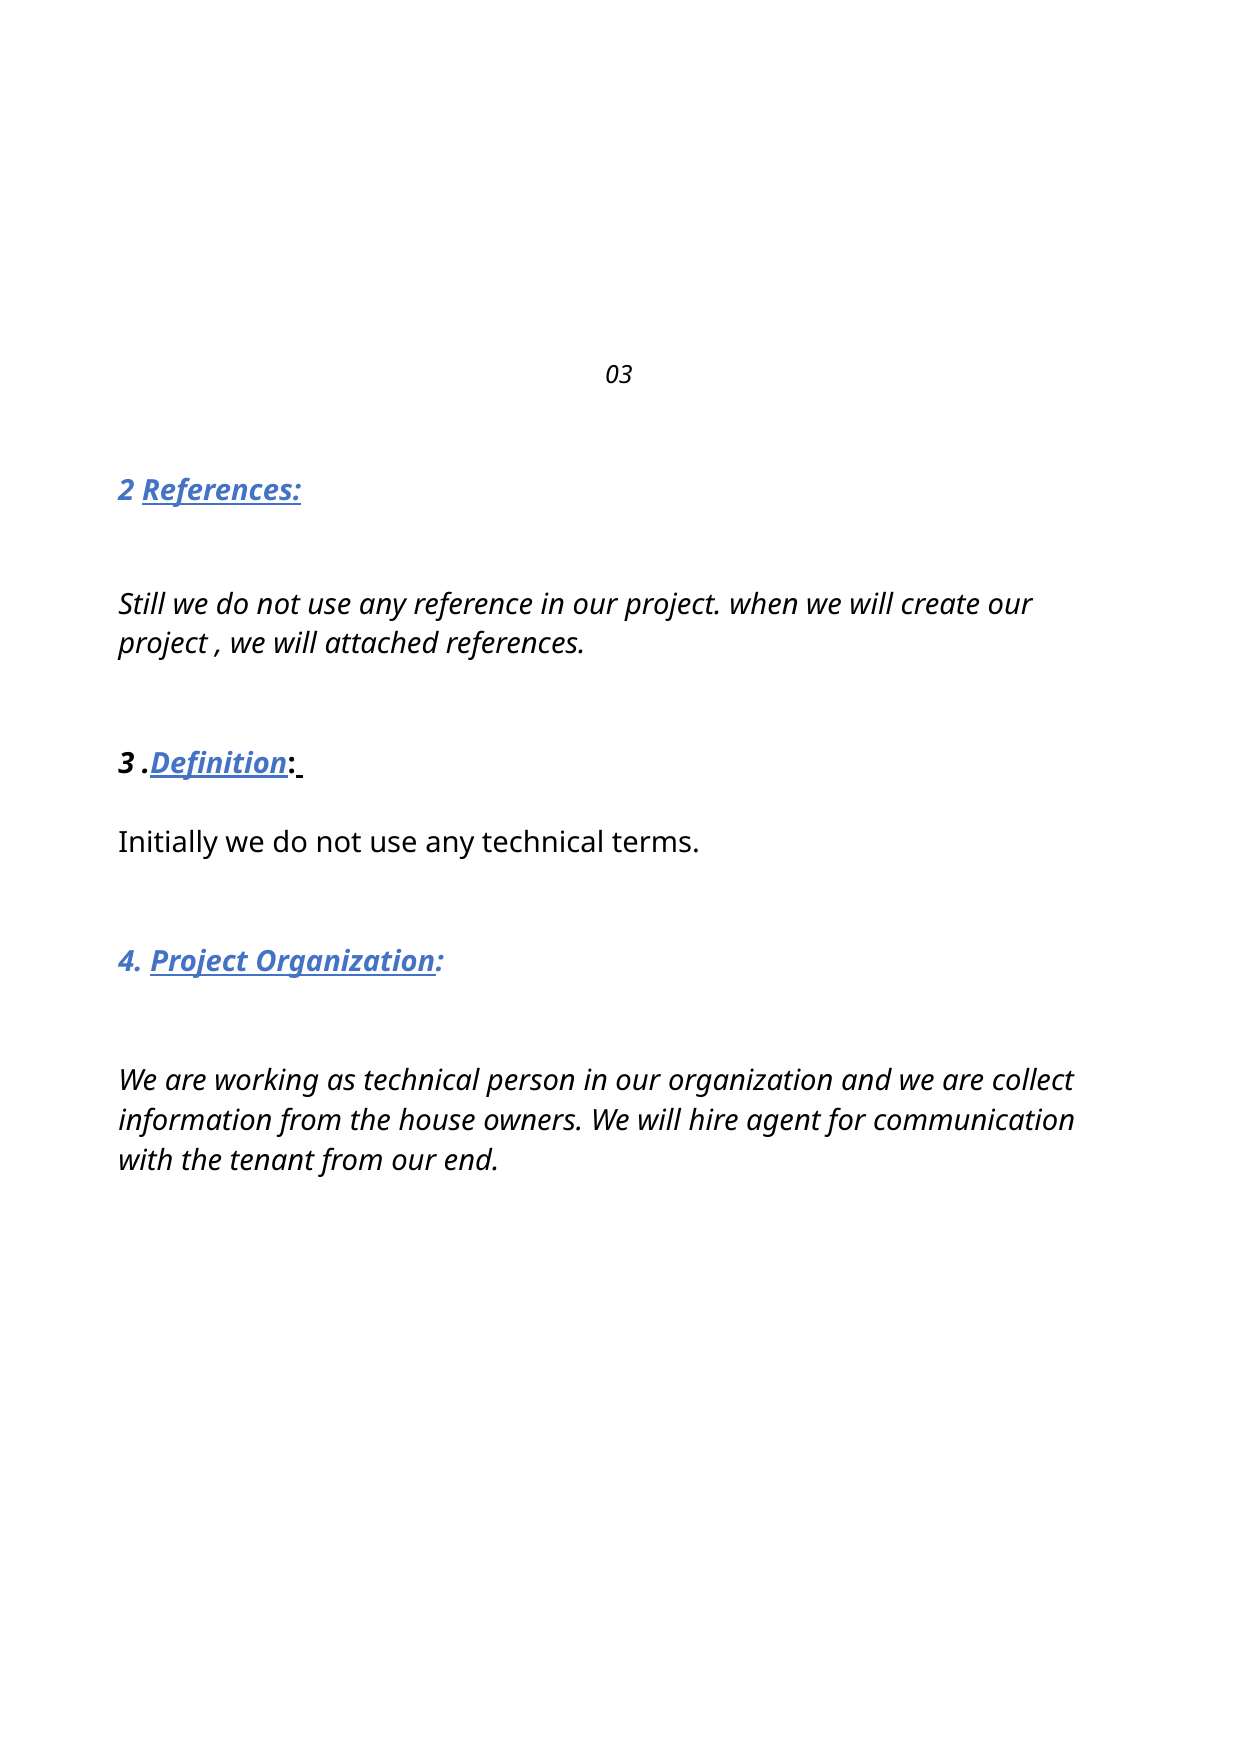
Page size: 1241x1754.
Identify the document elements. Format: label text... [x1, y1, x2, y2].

text 03 [118, 356, 1122, 390]
text Still we do not use any reference in our project. when we will create our project , we will attached references. [118, 583, 1122, 662]
text We are working as technical person in our organization and we are collect information from the house owners. We will hire agent for communication with the tenant from our end. [118, 1059, 1122, 1178]
text 3 .Definition: [118, 742, 1122, 782]
text Initially we do not use any technical terms. [118, 821, 1122, 861]
text 4. Project Organization: [118, 940, 1122, 980]
text 2 References: [118, 470, 1122, 509]
